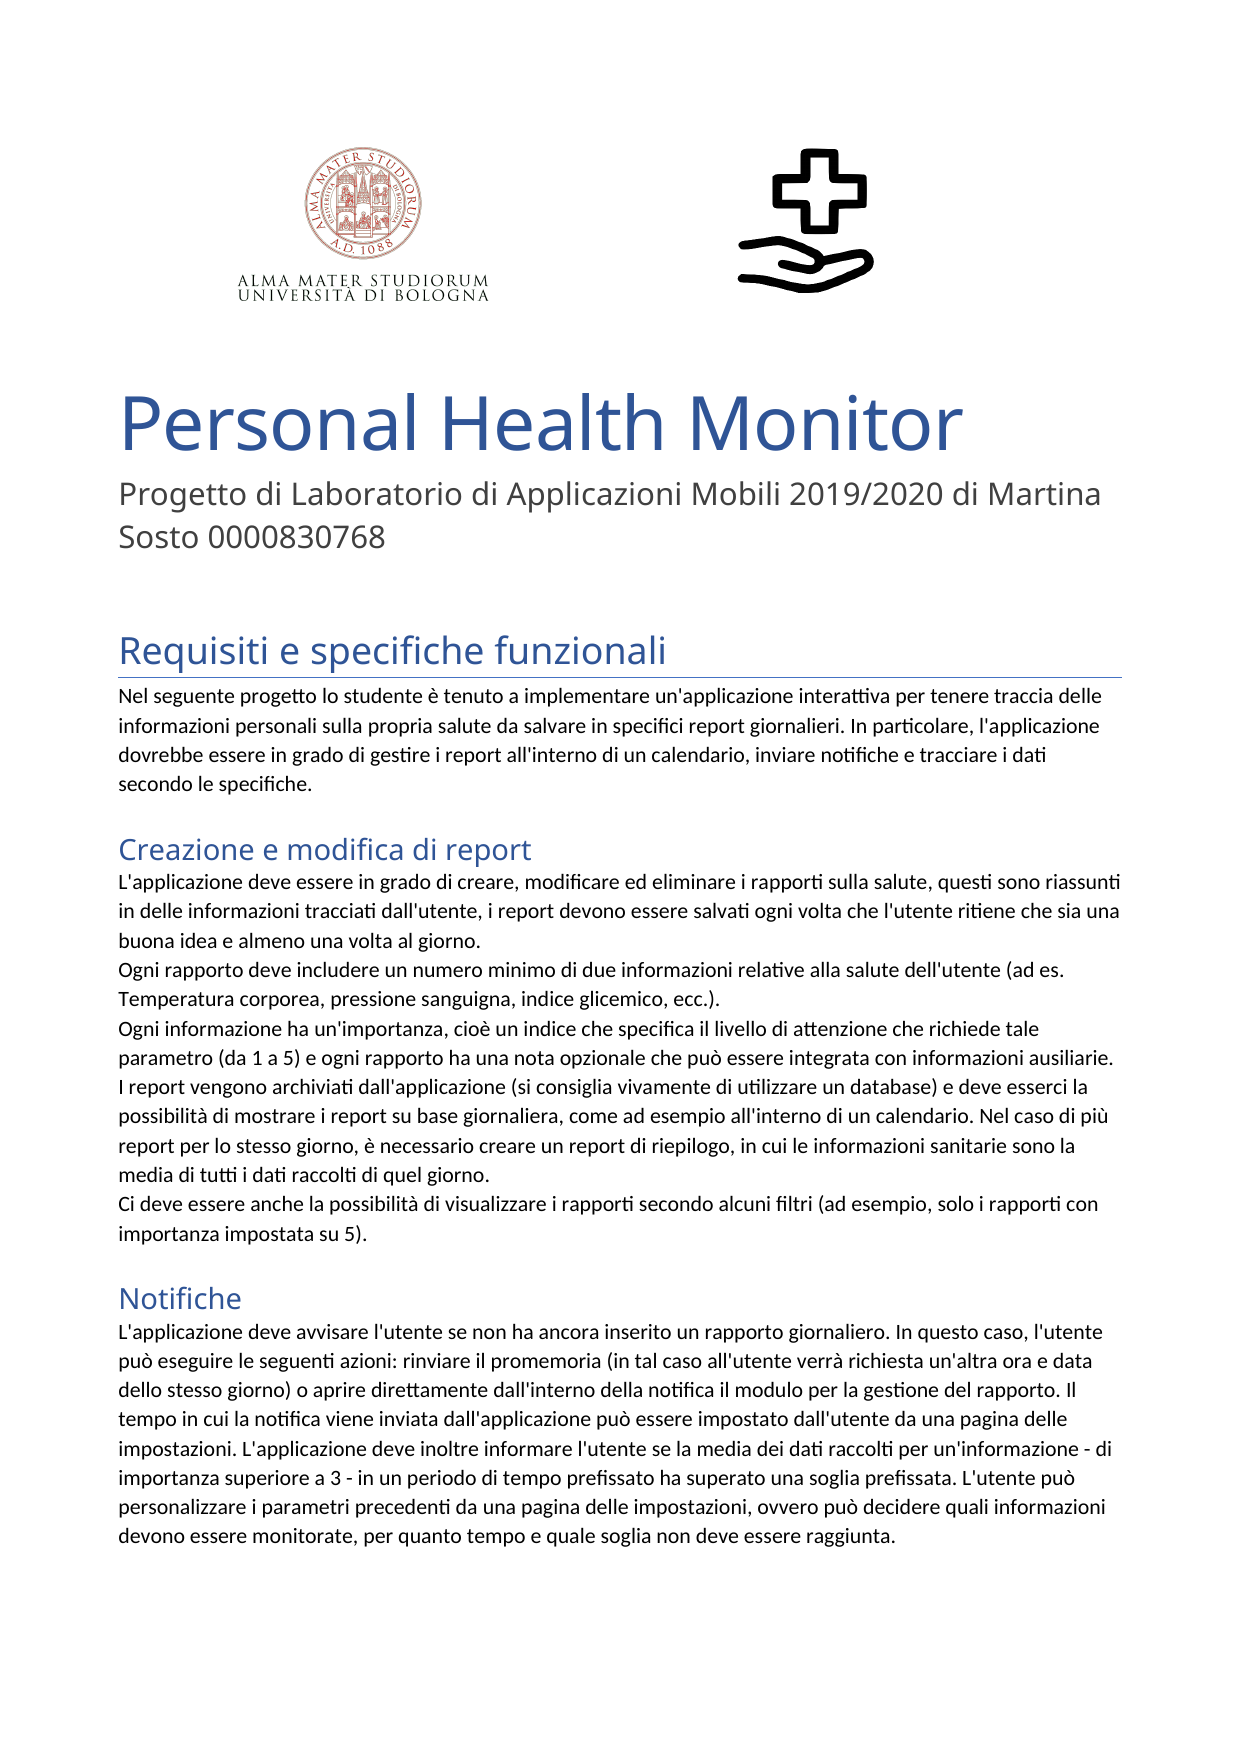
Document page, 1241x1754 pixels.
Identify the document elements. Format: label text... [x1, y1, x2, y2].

subtitle Requisiti e specifiche funzionali [118, 624, 1122, 677]
text L'applicazione deve essere in grado di creare, modificare ed eliminare i rapporti sulla salute, questi sono riassunti in delle informazioni tracciati dall'utente, i report devono essere salvati ogni volta che l'utente ritiene che sia una buona idea e almeno una volta al giorno. Ogni rapporto deve includere un numero minimo di due informazioni relative alla salute dell'utente (ad es. Temperatura corporea, pressione sanguigna, indice glicemico, ecc.). Ogni informazione ha un'importanza, cioè un indice che specifica il livello di attenzione che richiede tale parametro (da 1 a 5) e ogni rapporto ha una nota opzionale che può essere integrata con informazioni ausiliarie. I report vengono archiviati dall'applicazione (si consiglia vivamente di utilizzare un database) e deve esserci la possibilità di mostrare i report su base giornaliera, come ad esempio all'interno di un calendario. Nel caso di più report per lo stesso giorno, è necessario creare un report di riepilogo, in cui le informazioni sanitarie sono la media di tutti i dati raccolti di quel giorno. Ci deve essere anche la possibilità di visualizzare i rapporti secondo alcuni filtri (ad esempio, solo i rapporti con importanza impostata su 5). [118, 868, 1122, 1246]
subtitle Creazione e modifica di report [118, 829, 1122, 868]
text Progetto di Laboratorio di Applicazioni Mobili 2019/2020 di Martina Sosto 0000830768 [118, 472, 1122, 557]
subtitle Notifiche [118, 1278, 1122, 1318]
text Nel seguente progetto lo studente è tenuto a implementare un'applicazione interattiva per tenere traccia delle informazioni personali sulla propria salute da salvare in specifici report giornalieri. In particolare, l'applicazione dovrebbe essere in grado di gestire i report all'interno di un calendario, inviare notifiche e tracciare i dati secondo le specifiche. [118, 682, 1122, 797]
text L'applicazione deve avvisare l'utente se non ha ancora inserito un rapporto giornaliero. In questo caso, l'utente può eseguire le seguenti azioni: rinviare il promemoria (in tal caso all'utente verrà richiesta un'altra ora e data dello stesso giorno) o aprire direttamente dall'interno della notifica il modulo per la gestione del rapporto. Il tempo in cui la notifica viene inviata dall'applicazione può essere impostato dall'utente da una pagina delle impostazioni. L'applicazione deve inoltre informare l'utente se la media dei dati raccolti per un'informazione - di importanza superiore a 3 - in un periodo di tempo prefissato ha superato una soglia prefissata. L'utente può personalizzare i parametri precedenti da una pagina delle impostazioni, ovvero può decidere quali informazioni devono essere monitorate, per quanto tempo e quale soglia non deve essere raggiunta. [118, 1318, 1122, 1549]
text Personal Health Monitor [118, 370, 1122, 472]
